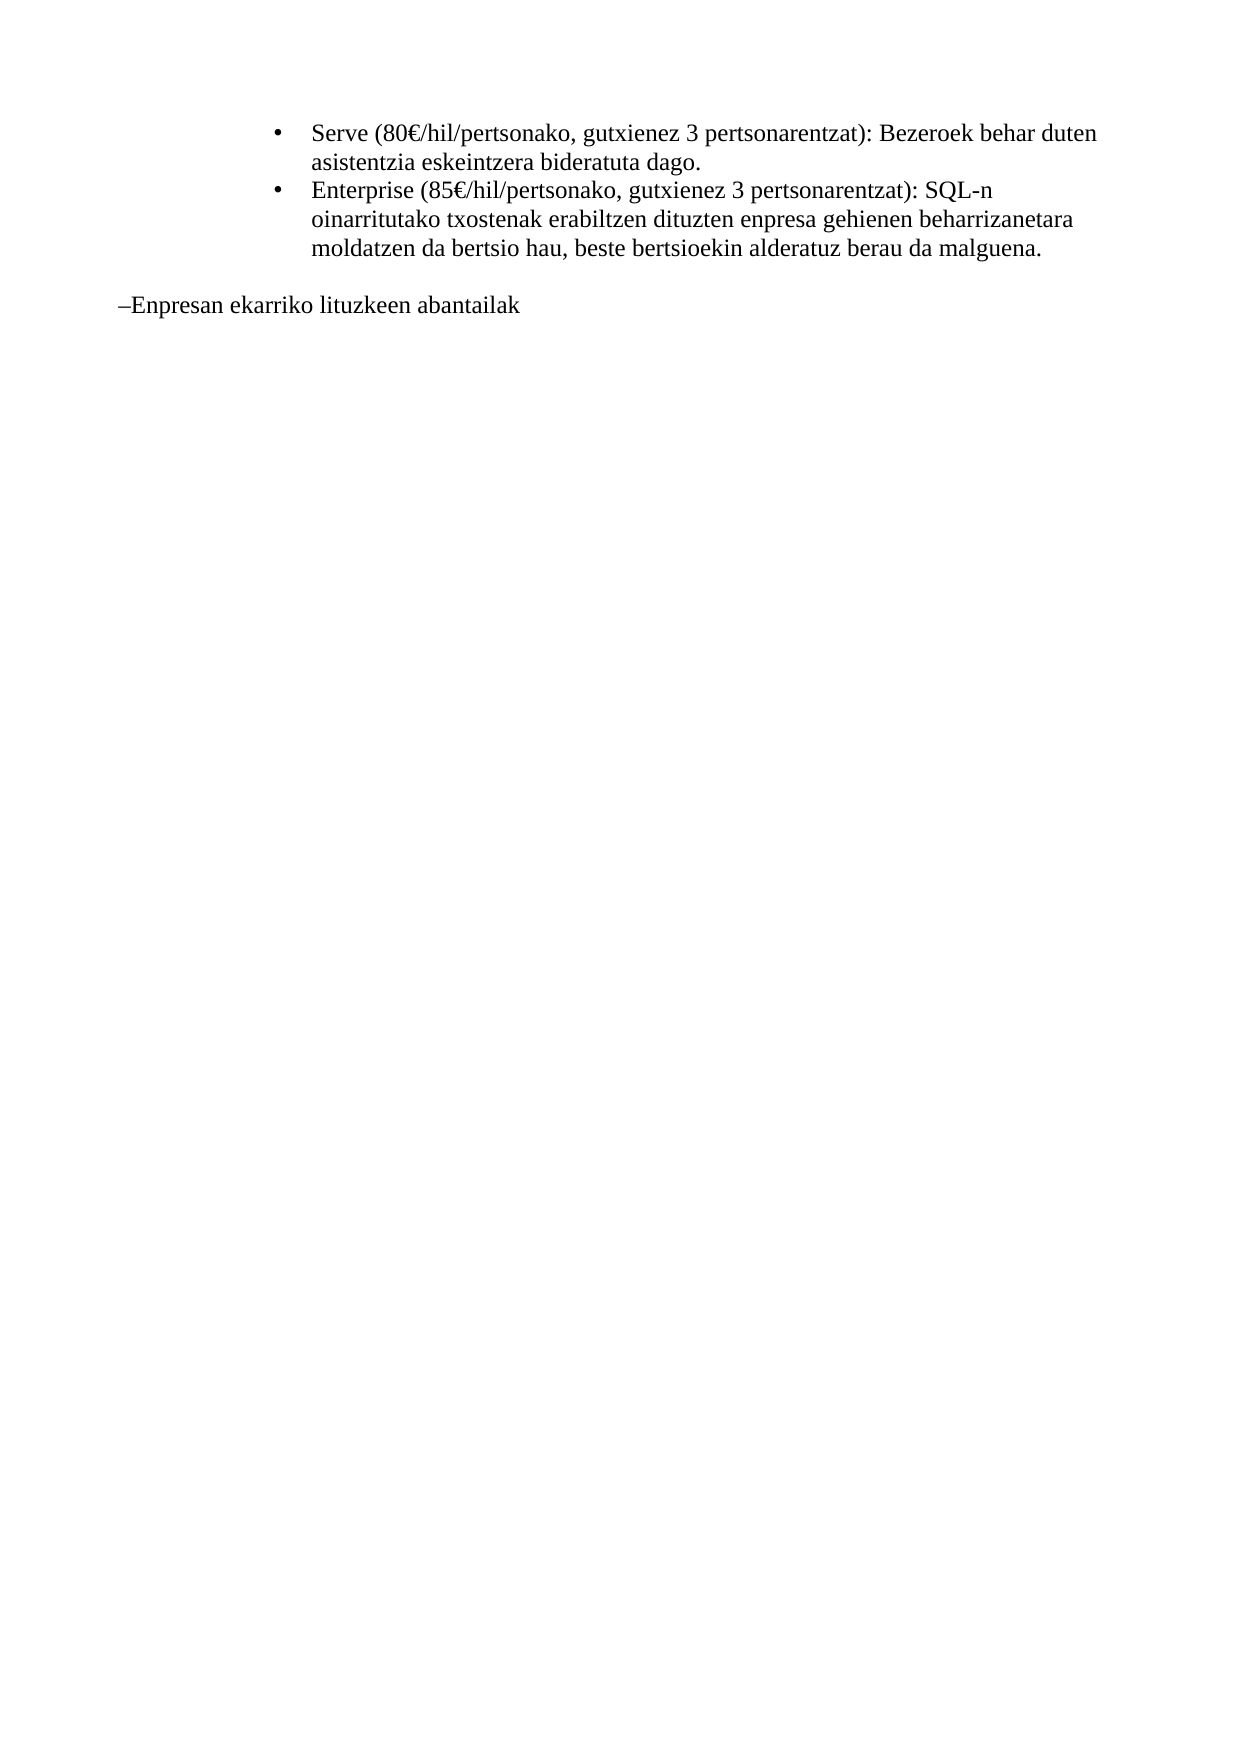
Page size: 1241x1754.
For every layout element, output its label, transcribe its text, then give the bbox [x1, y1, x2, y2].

list Serve (80€/hil/pertsonako, gutxienez 3 pertsonarentzat): Bezeroek behar duten asistentzia eskeintzera bideratuta dago. [274, 118, 1122, 176]
list Enterprise (85€/hil/pertsonako, gutxienez 3 pertsonarentzat): SQL-n oinarritutako txostenak erabiltzen dituzten enpresa gehienen beharrizanetara moldatzen da bertsio hau, beste bertsioekin alderatuz berau da malguena. [274, 176, 1122, 262]
text –Enpresan ekarriko lituzkeen abantailak [118, 291, 1122, 319]
